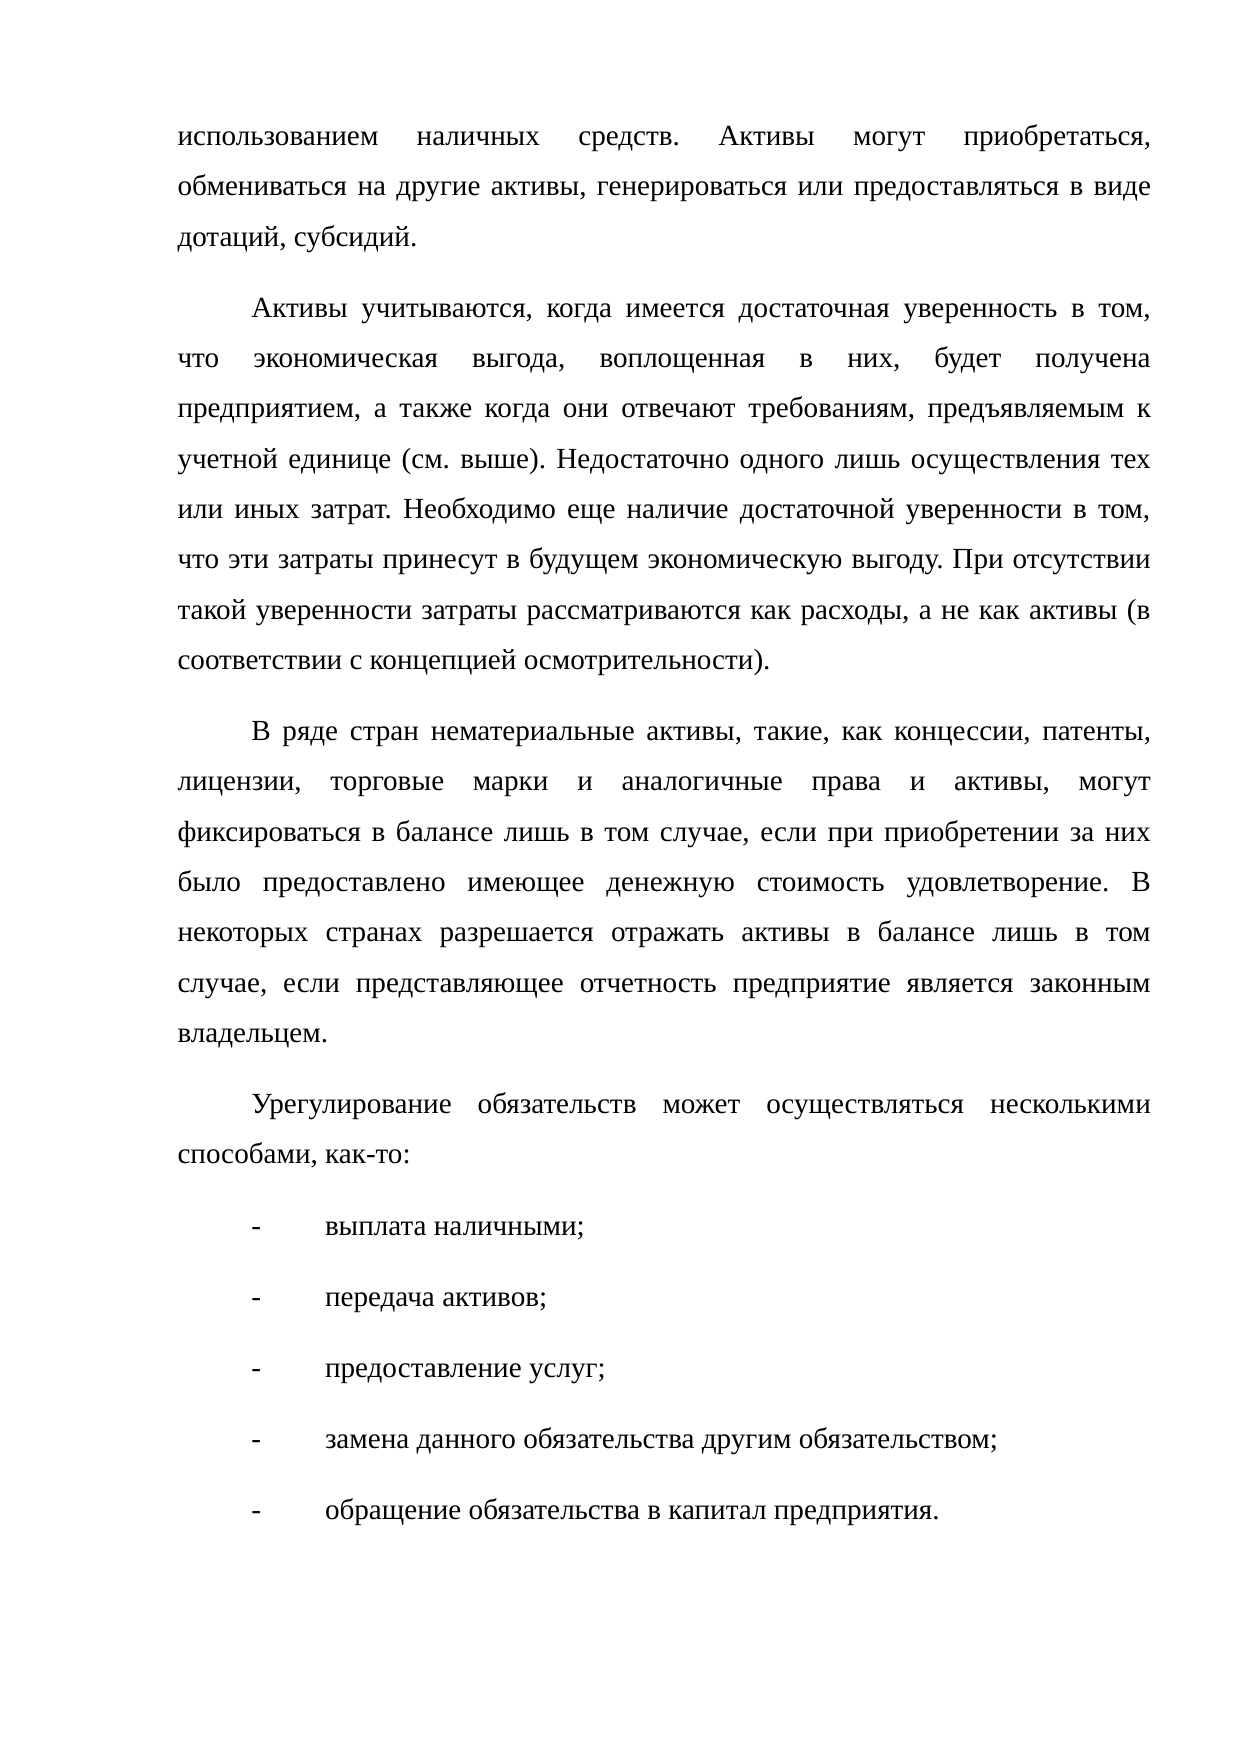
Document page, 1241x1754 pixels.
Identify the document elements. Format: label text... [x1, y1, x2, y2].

list передача активов; [177, 1279, 1152, 1312]
text Активы учитываются, когда имеется достаточная уверенность в том, что экономическая выгода, воплощенная в них, будет получена предприятием, а также когда они отвечают требованиям, предъявляемым к учетной единице (см. выше). Недостаточно одного лишь осуществления тех или иных затрат. Необходимо еще наличие достаточной уверенности в том, что эти затраты принесут в будущем экономическую выгоду. При отсутствии такой уверенности затраты рассматриваются как расходы, а не как активы (в соответствии с концепцией осмотрительности). [177, 290, 1152, 676]
list замена данного обязательства другим обязательством; [177, 1421, 1152, 1455]
text В ряде стран нематериальные активы, такие, как концессии, патенты, лицензии, торговые марки и аналогичные права и активы, могут фиксироваться в балансе лишь в том случае, если при приобретении за них было предоставлено имеющее денежную стоимость удовлетворение. В некоторых странах разрешается отражать активы в балансе лишь в том случае, если представляющее отчетность предприятие является законным владельцем. [177, 713, 1152, 1049]
list предоставление услуг; [177, 1350, 1152, 1383]
text использованием наличных средств. Активы могут приобретаться, обмениваться на другие активы, генерироваться или предоставляться в виде дотаций, субсидий. [177, 118, 1152, 252]
list обращение обязательства в капитал предприятия. [177, 1492, 1152, 1526]
list выплата наличными; [177, 1208, 1152, 1241]
text Урегулирование обязательств может осуществляться несколькими способами, как-то: [177, 1086, 1152, 1170]
